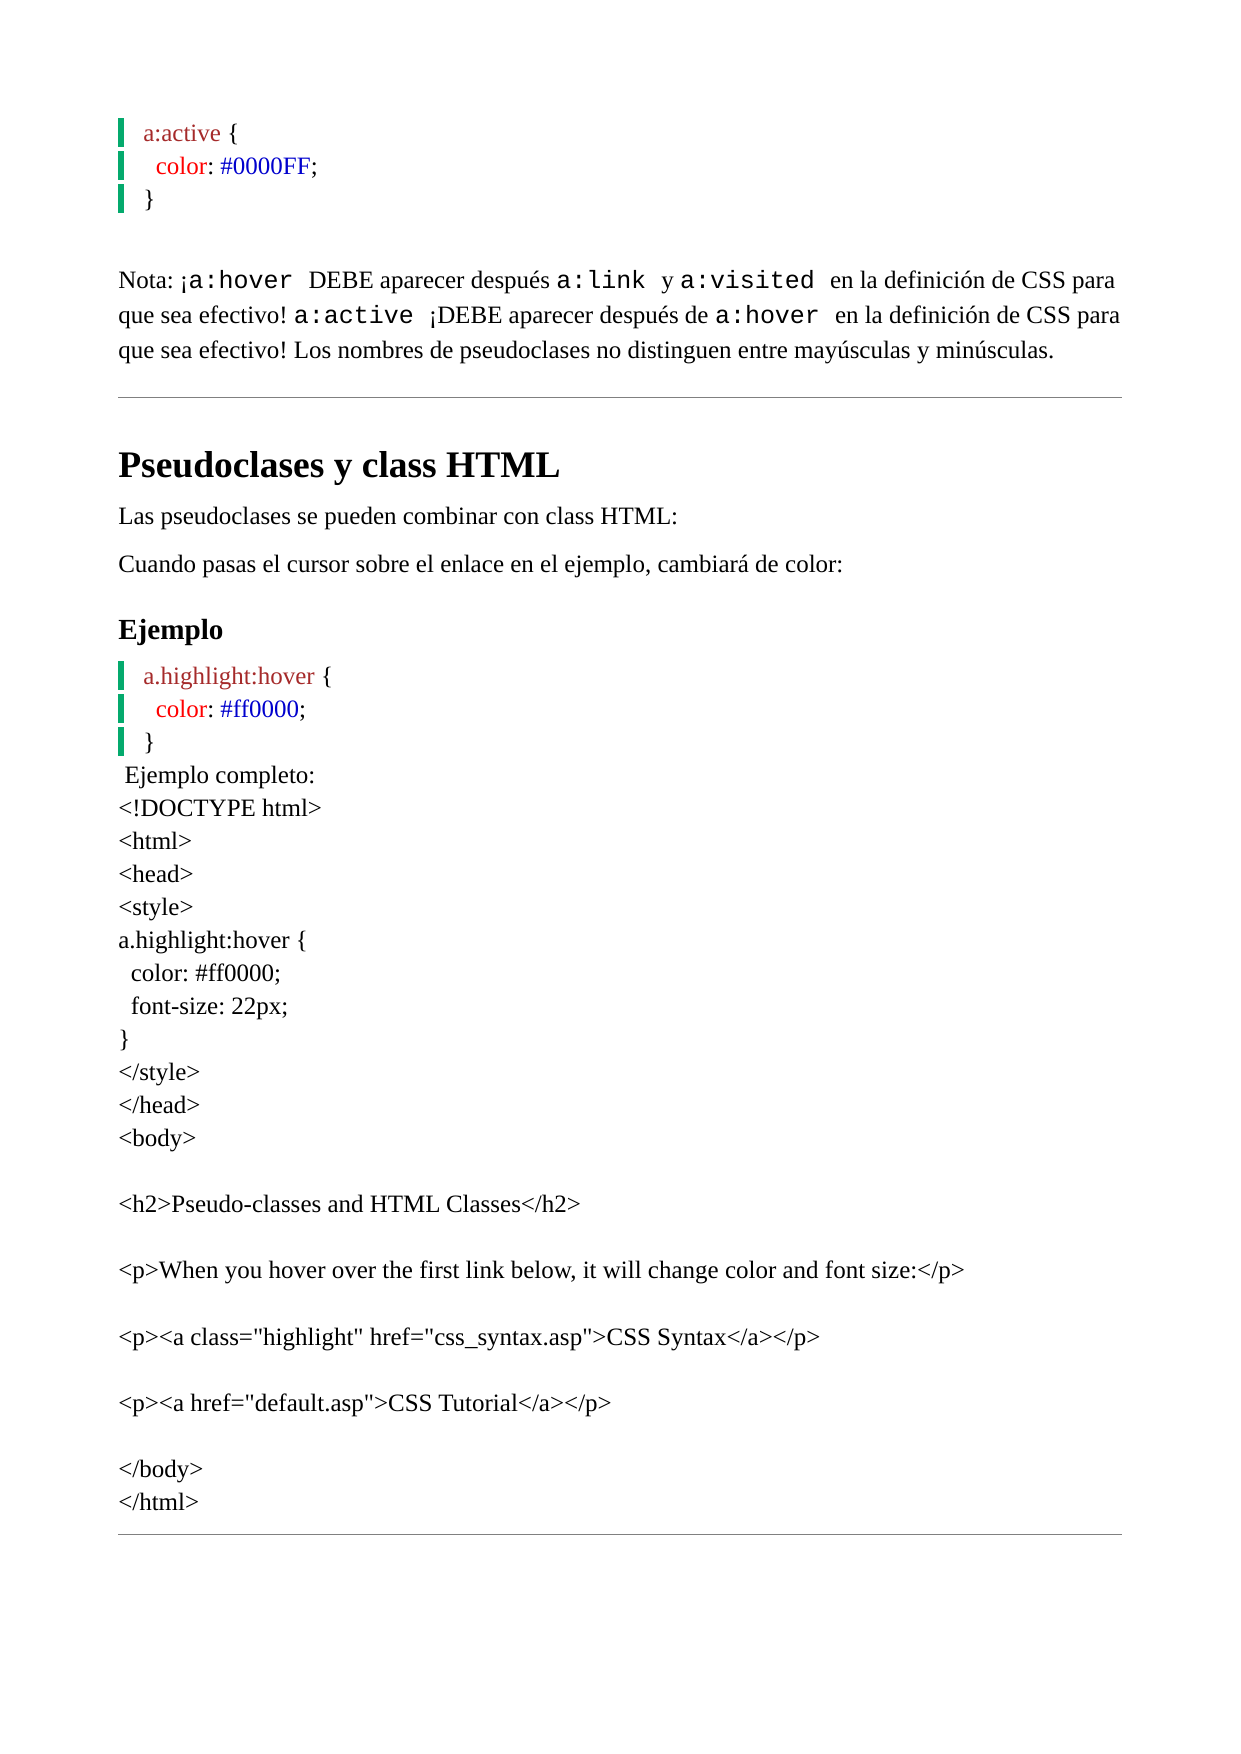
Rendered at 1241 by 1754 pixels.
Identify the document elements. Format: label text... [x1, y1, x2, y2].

text <html> [118, 826, 1122, 855]
text a:active { color: #0000FF; } [118, 118, 1122, 213]
text </body> [118, 1454, 1122, 1482]
subtitle Ejemplo [118, 612, 1122, 646]
text </html> [118, 1487, 1122, 1516]
text </style> [118, 1057, 1122, 1086]
text <!DOCTYPE html> [118, 793, 1122, 822]
text <head> [118, 859, 1122, 888]
text Ejemplo completo: [118, 760, 1122, 789]
text <p><a href="default.asp">CSS Tutorial</a></p> [118, 1388, 1122, 1416]
text <p>When you hover over the first link below, it will change color and font size:</p> [118, 1256, 1122, 1284]
text <body> [118, 1123, 1122, 1152]
text Nota: ¡a:hover DEBE aparecer después a:link y a:visited en la definición de CSS para que sea efectivo! a:active ¡DEBE aparecer después de a:hover en la definición de CSS para que sea efectivo! Los nombres de pseudoclases no distinguen entre mayúsculas y minúsculas. [118, 265, 1122, 364]
text Las pseudoclases se pueden combinar con class HTML: [118, 501, 1122, 530]
text <style> [118, 892, 1122, 921]
text color: #ff0000; [118, 958, 1122, 987]
text </head> [118, 1091, 1122, 1119]
text <p><a class="highlight" href="css_syntax.asp">CSS Syntax</a></p> [118, 1322, 1122, 1350]
text a.highlight:hover { color: #ff0000; } [118, 661, 1122, 756]
text font-size: 22px; [118, 991, 1122, 1020]
text Cuando pasas el cursor sobre el enlace en el ejemplo, cambiará de color: [118, 549, 1122, 578]
text } [118, 1024, 1122, 1053]
text a.highlight:hover { [118, 925, 1122, 954]
subtitle Pseudoclases y class HTML [118, 442, 1122, 486]
text <h2>Pseudo-classes and HTML Classes</h2> [118, 1189, 1122, 1218]
